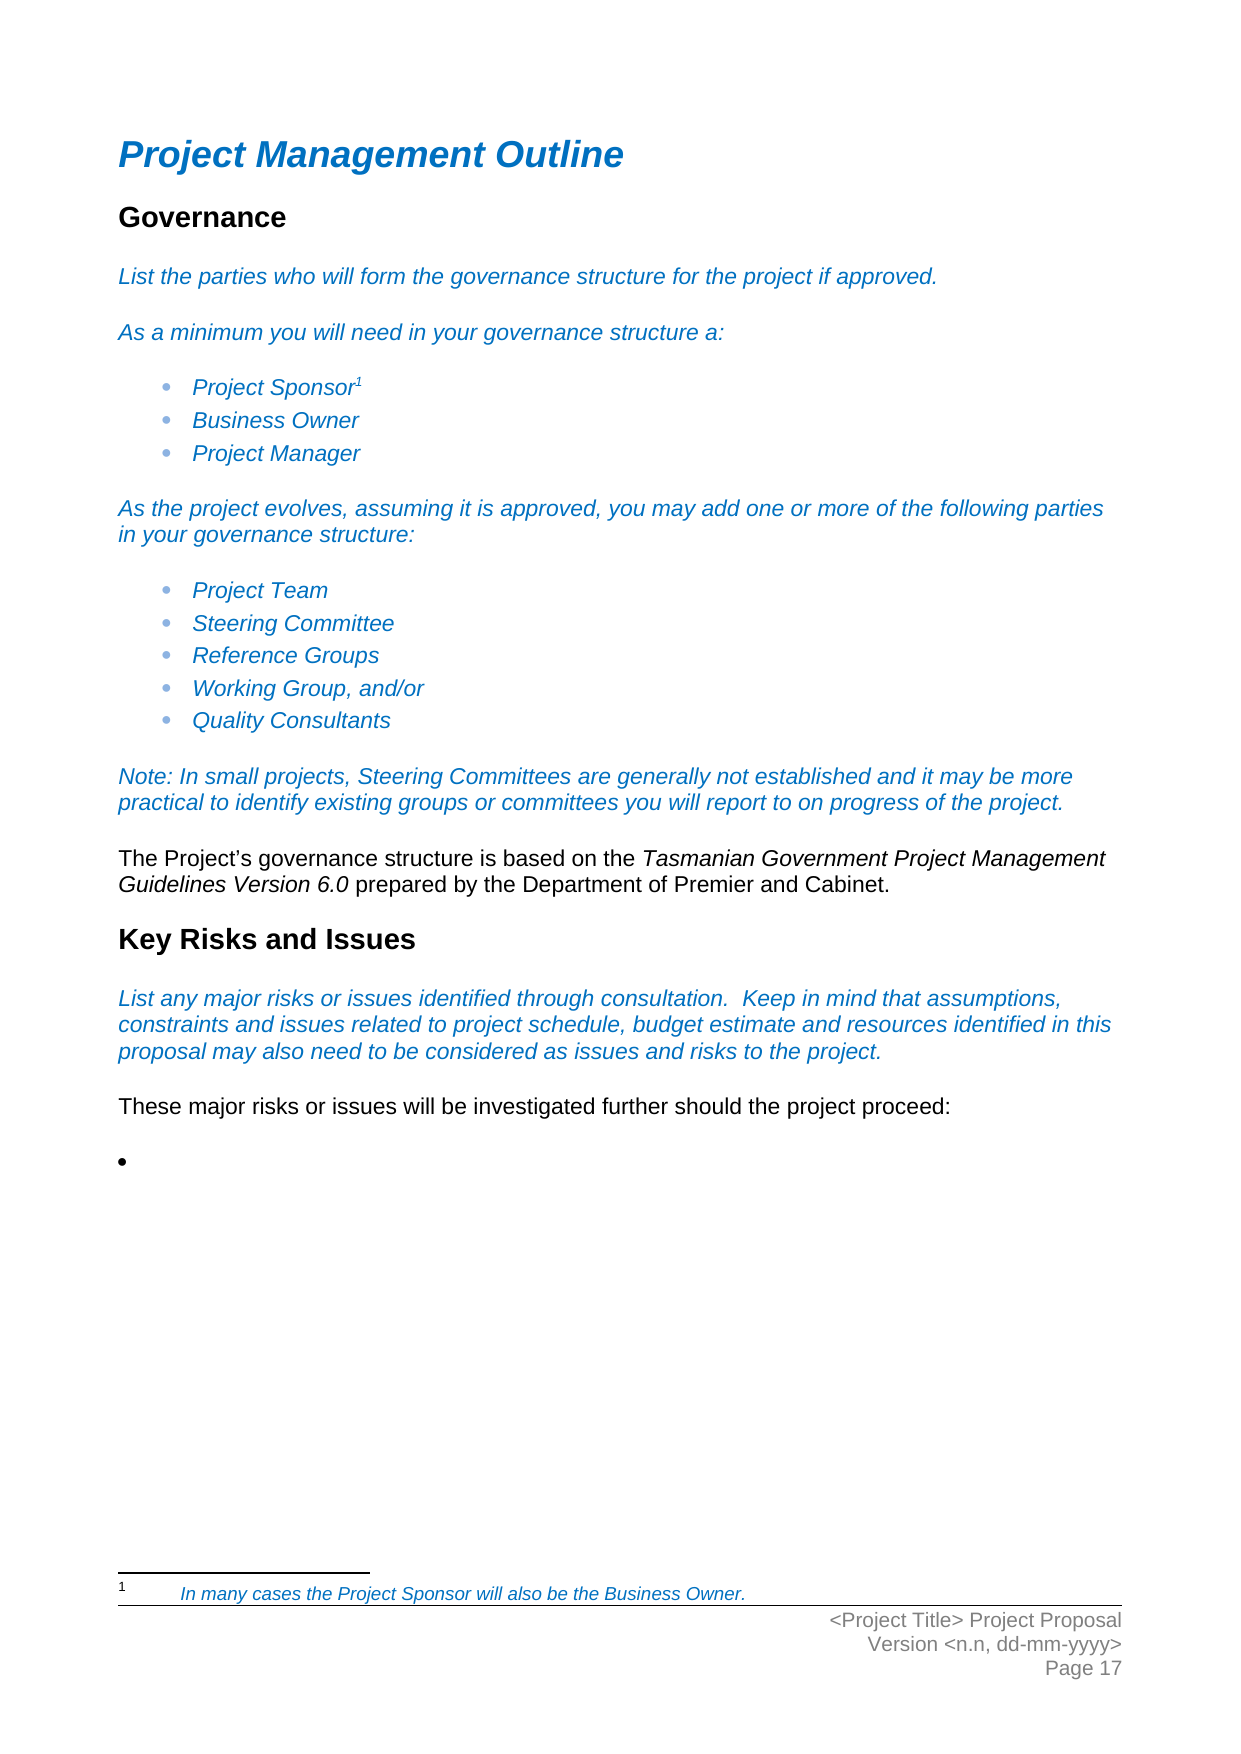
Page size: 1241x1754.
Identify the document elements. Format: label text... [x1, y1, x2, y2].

text The Project’s governance structure is based on the Tasmanian Government Project Management Guidelines Version 6.0 prepared by the Department of Premier and Cabinet. [118, 845, 1122, 897]
list Project Sponsor [162, 374, 1122, 401]
subtitle Governance [118, 201, 1122, 234]
subtitle Project Management Outline [118, 132, 1122, 176]
text As the project evolves, assuming it is approved, you may add one or more of the following parties in your governance structure: [118, 495, 1122, 548]
text These major risks or issues will be investigated further should the project proceed: [118, 1093, 1122, 1120]
list Project Team [162, 577, 1122, 603]
list Project Manager [162, 439, 1122, 466]
list Reference Groups [162, 642, 1122, 668]
subtitle Key Risks and Issues [118, 922, 1122, 956]
list Working Group, and/or [162, 675, 1122, 701]
text As a minimum you will need in your governance structure a: [118, 319, 1122, 345]
list In many cases the Project Sponsor will also be the Business Owner. [118, 1579, 1122, 1605]
text List any major risks or issues identified through consultation. Keep in mind that assumptions, constraints and issues related to project schedule, budget estimate and resources identified in this proposal may also need to be considered as issues and risks to the project. [118, 985, 1122, 1064]
list Business Owner [162, 407, 1122, 433]
list Quality Consultants [162, 707, 1122, 734]
text List the parties who will form the governance structure for the project if approved. [118, 263, 1122, 289]
list Steering Committee [162, 609, 1122, 636]
text Note: In small projects, Steering Committees are generally not established and it may be more practical to identify existing groups or committees you will report to on progress of the project. [118, 763, 1122, 816]
